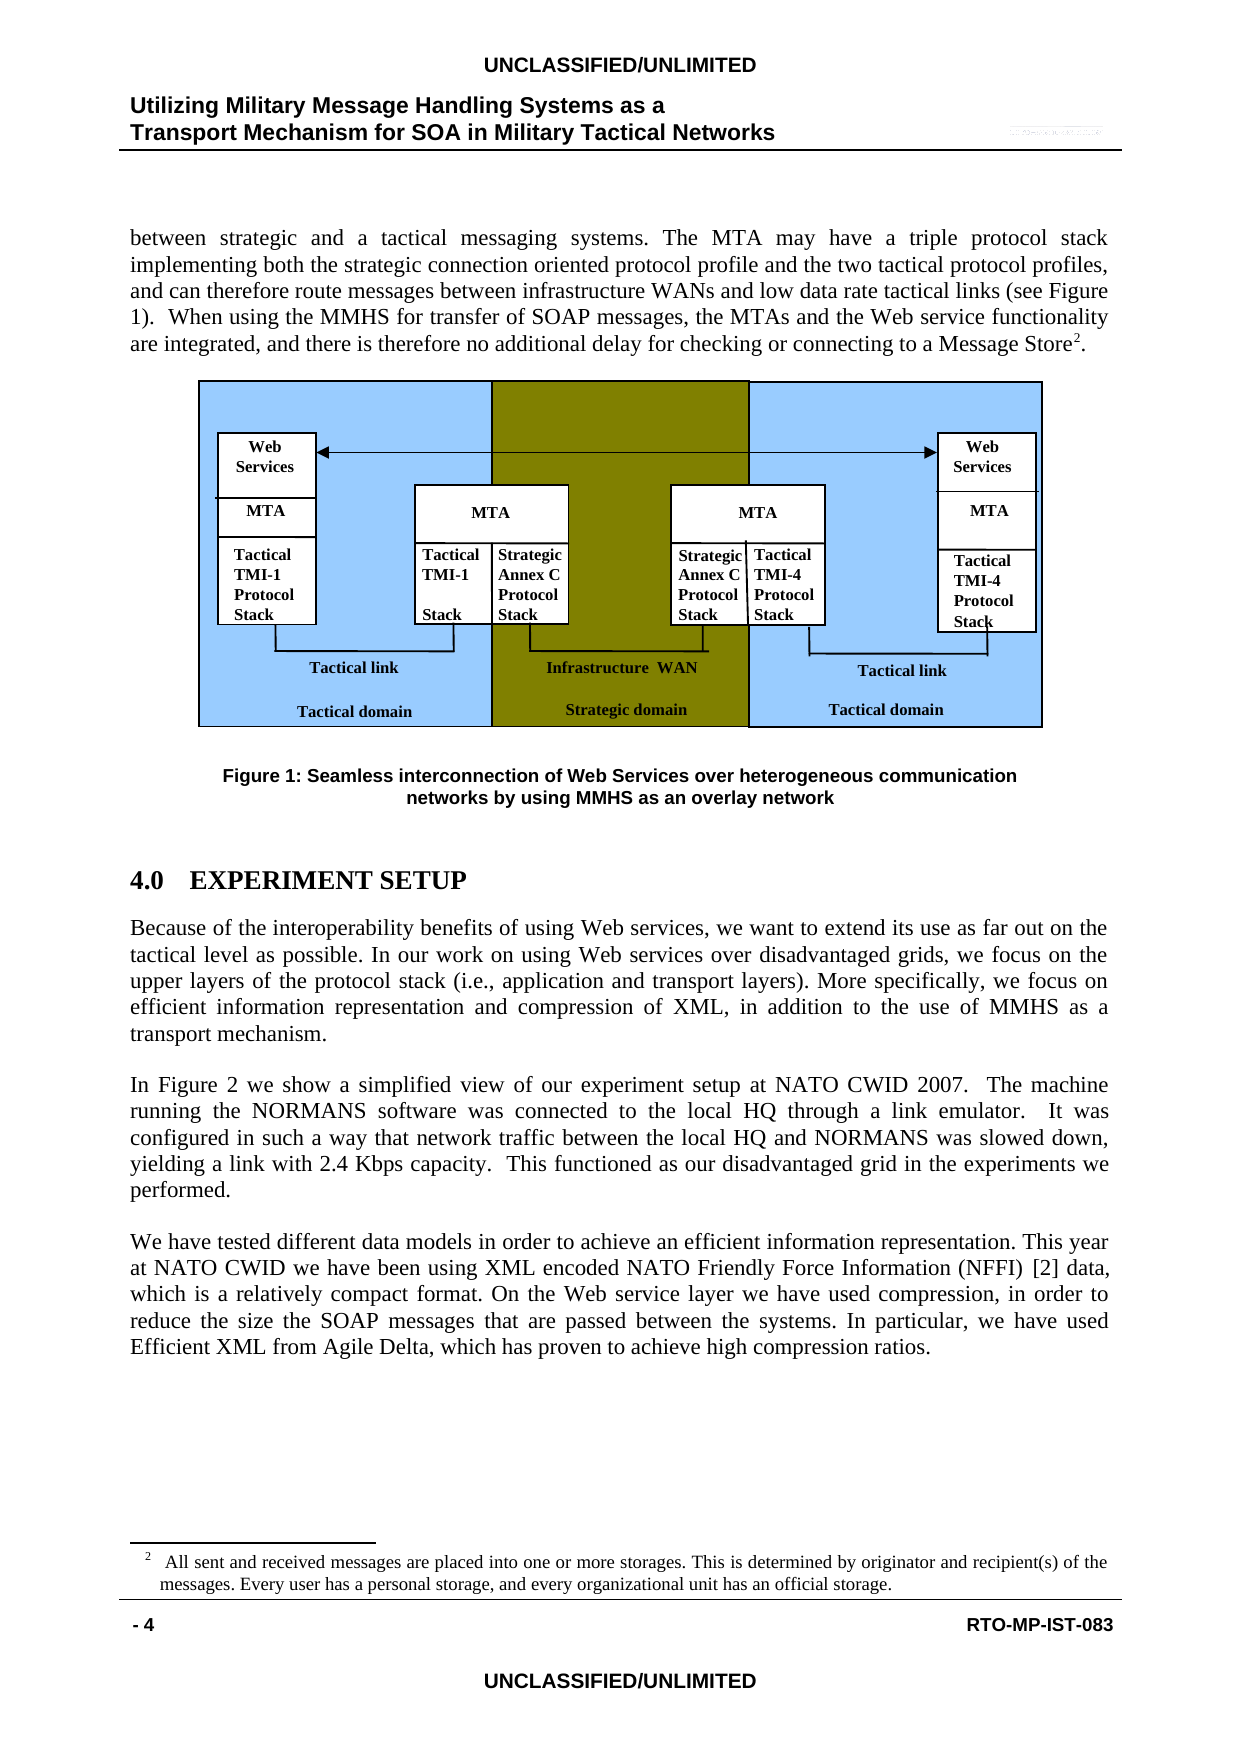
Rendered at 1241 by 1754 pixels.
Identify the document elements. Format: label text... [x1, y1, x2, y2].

text between strategic and a tactical messaging systems. The MTA may have a triple protocol stack implementing both the strategic connection oriented protocol profile and the two tactical protocol profiles, and can therefore route messages between infrastructure WANs and low data rate tactical links (see Figure 1). When using the MMHS for transfer of SOAP messages, the MTAs and the Web service functionality are integrated, and there is therefore no additional delay for checking or connecting to a Message Store. [130, 224, 1110, 356]
subtitle experiment setup [130, 864, 1110, 896]
text In Figure 2 we show a simplified view of our experiment setup at NATO CWID 2007. The machine running the NORMANS software was connected to the local HQ through a link emulator. It was configured in such a way that network traffic between the local HQ and NORMANS was slowed down, yielding a link with 2.4 Kbps capacity. This functioned as our disadvantaged grid in the experiments we performed. [130, 1071, 1110, 1203]
text Because of the interoperability benefits of using Web services, we want to extend its use as far out on the tactical level as possible. In our work on using Web services over disadvantaged grids, we focus on the upper layers of the protocol stack (i.e., application and transport layers). More specifically, we focus on efficient information representation and compression of XML, in addition to the use of MMHS as a transport mechanism. [130, 914, 1110, 1046]
text Figure 1: Seamless interconnection of Web Services over heterogeneous communication networks by using MMHS as an overlay network [189, 765, 1051, 808]
text We have tested different data models in order to achieve an efficient information representation. This year at NATO CWID we have been using XML encoded NATO Friendly Force Information (NFFI) [2] data, which is a relatively compact format. On the Web service layer we have used compression, in order to reduce the size the SOAP messages that are passed between the systems. In particular, we have used Efficient XML from Agile Delta, which has proven to achieve high compression ratios. [130, 1228, 1110, 1359]
text All sent and received messages are placed into one or more storages. This is determined by originator and recipient(s) of the messages. Every user has a personal storage, and every organizational unit has an official storage. [145, 1549, 1110, 1594]
